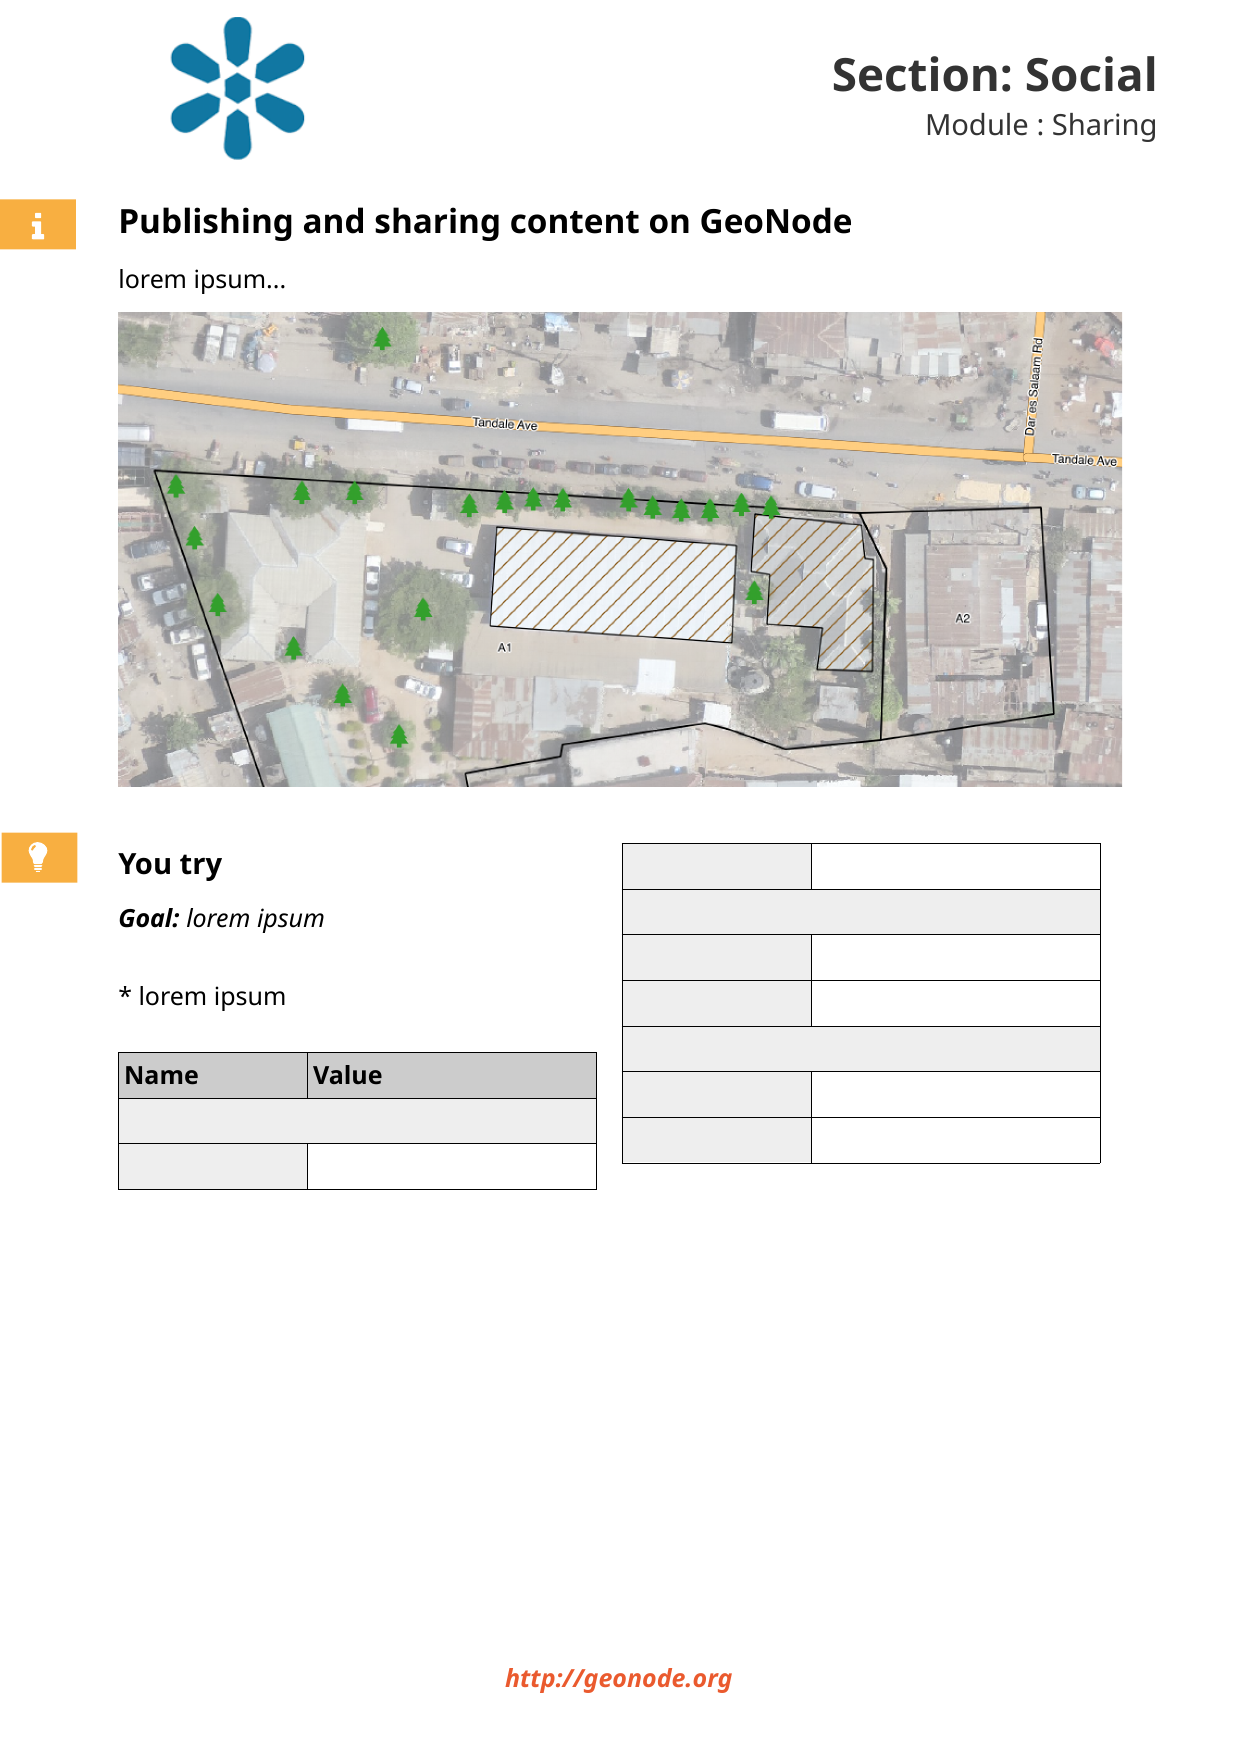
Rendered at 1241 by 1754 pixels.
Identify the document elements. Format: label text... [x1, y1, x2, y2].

table_cell [812, 1118, 1100, 1162]
table_cell [119, 1144, 307, 1189]
table_cell [623, 935, 811, 980]
text Goal: lorem ipsum [118, 901, 619, 934]
table_cell [119, 1099, 596, 1143]
picture [118, 312, 1123, 787]
table_cell [812, 981, 1100, 1026]
table_cell [623, 1118, 811, 1162]
picture [166, 17, 309, 160]
subtitle Publishing and sharing content on GeoNode [118, 198, 1122, 243]
table_cell [812, 844, 1100, 889]
table_cell [623, 890, 1100, 934]
table_header Value [308, 1053, 596, 1098]
text You try [118, 843, 619, 883]
table_cell [623, 981, 811, 1026]
table_cell [308, 1144, 596, 1189]
table_cell [812, 935, 1100, 980]
text lorem ipsum... [118, 262, 1122, 296]
text * lorem ipsum [118, 979, 619, 1013]
table_header Name [119, 1053, 307, 1098]
table_cell [812, 1072, 1100, 1117]
table_cell [623, 844, 811, 889]
table_cell [623, 1072, 811, 1117]
table_cell [623, 1027, 1100, 1071]
